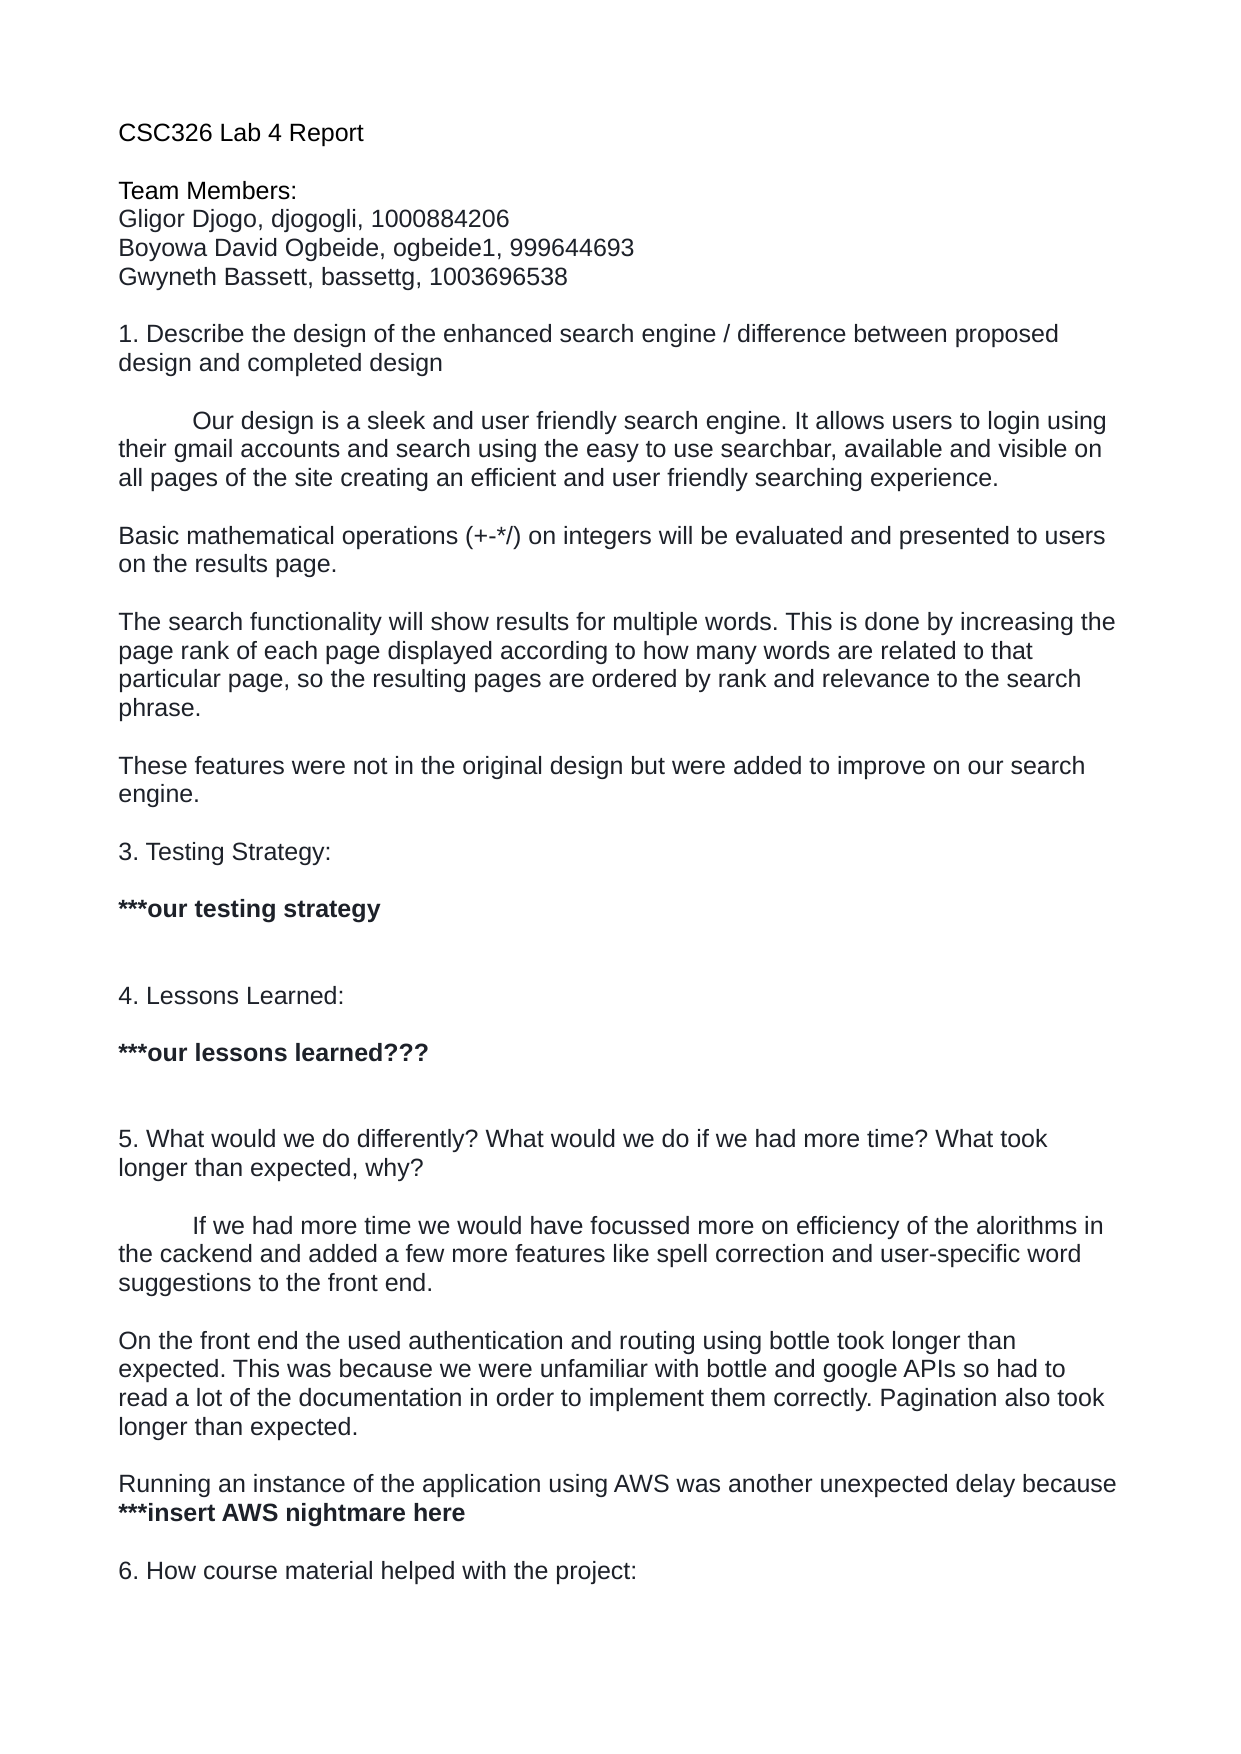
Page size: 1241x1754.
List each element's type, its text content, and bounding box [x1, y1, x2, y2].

text 5. What would we do differently? What would we do if we had more time? What took longer than expected, why? [118, 1124, 1122, 1182]
text 1. Describe the design of the enhanced search engine / difference between proposed design and completed design [118, 319, 1122, 377]
text Gligor Djogo, djogogli, 1000884206 [118, 204, 1122, 233]
text Basic mathematical operations (+-*/) on integers will be evaluated and presented to users on the results page. [118, 521, 1122, 578]
text Running an instance of the application using AWS was another unexpected delay because ***insert AWS nightmare here [118, 1469, 1122, 1527]
text 3. Testing Strategy: [118, 837, 1122, 866]
text 6. How course material helped with the project: [118, 1556, 1122, 1584]
text 4. Lessons Learned: [118, 981, 1122, 1009]
text CSC326 Lab 4 Report [118, 118, 1122, 147]
text Our design is a sleek and user friendly search engine. It allows users to login using their gmail accounts and search using the easy to use searchbar, available and visible on all pages of the site creating an efficient and user friendly searching experience. [118, 406, 1122, 492]
text If we had more time we would have focussed more on efficiency of the alorithms in the cackend and added a few more features like spell correction and user-specific word suggestions to the front end. [118, 1211, 1122, 1297]
text ***our lessons learned??? [118, 1038, 1122, 1067]
text ***our testing strategy [118, 894, 1122, 923]
text These features were not in the original design but were added to improve on our search engine. [118, 751, 1122, 808]
text Boyowa David Ogbeide, ogbeide1, 999644693 [118, 233, 1122, 262]
text On the front end the used authentication and routing using bottle took longer than expected. This was because we were unfamiliar with bottle and google APIs so had to read a lot of the documentation in order to implement them correctly. Pagination also took longer than expected. [118, 1326, 1122, 1441]
text Gwyneth Bassett, bassettg, 1003696538 [118, 262, 1122, 291]
text The search functionality will show results for multiple words. This is done by increasing the page rank of each page displayed according to how many words are related to that particular page, so the resulting pages are ordered by rank and relevance to the search phrase. [118, 607, 1122, 722]
text Team Members: [118, 176, 1122, 204]
